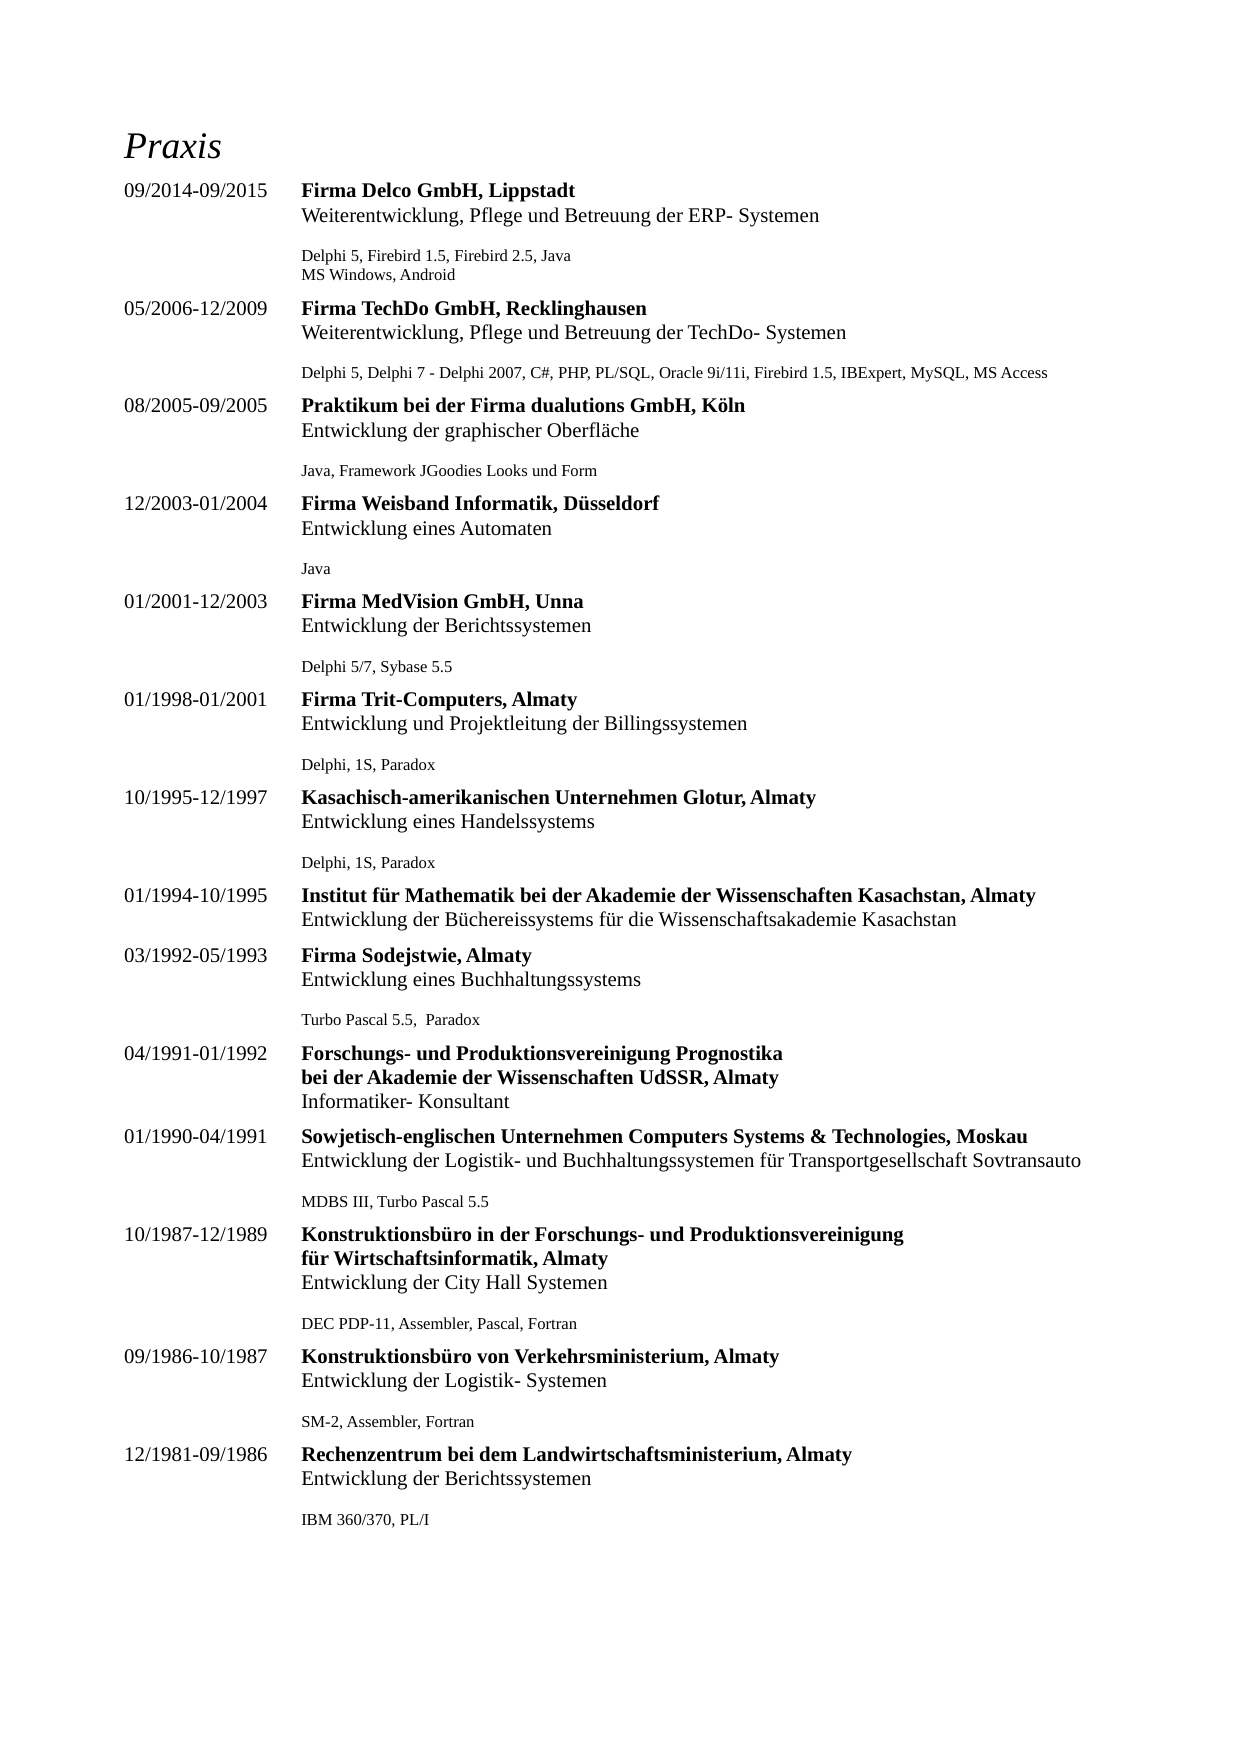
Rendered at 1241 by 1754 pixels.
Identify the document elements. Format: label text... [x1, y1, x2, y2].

table_cell 01/1994-10/1995 [118, 877, 295, 937]
table_cell Konstruktionsbüro in der Forschungs- und Produktionsvereinigung für Wirtschaftsinformatik, Almaty Entwicklung der City Hall Systemen DEC PDP-11, Assembler, Pascal, Fortran [295, 1216, 1122, 1338]
table_cell Firma TechDo GmbH, Recklinghausen Weiterentwicklung, Pflege und Betreuung der TechDo- Systemen Delphi 5, Delphi 7 - Delphi 2007, C#, PHP, PL/SQL, Oracle 9i/11i, Firebird 1.5, IBExpert, MySQL, MS Access [295, 290, 1122, 388]
table_cell Praxis [118, 118, 1122, 173]
table_cell Konstruktionsbüro von Verkehrsministerium, Almaty Entwicklung der Logistik- Systemen SM-2, Assembler, Fortran [295, 1338, 1122, 1436]
table_cell 01/1990-04/1991 [118, 1119, 295, 1216]
table_cell 10/1995-12/1997 [118, 779, 295, 877]
table_cell 12/2003-01/2004 [118, 486, 295, 583]
table_cell [118, 1534, 295, 1565]
table_cell 05/2006-12/2009 [118, 290, 295, 388]
table_cell 01/1998-01/2001 [118, 681, 295, 779]
table_cell 03/1992-05/1993 [118, 937, 295, 1035]
table_cell 04/1991-01/1992 [118, 1035, 295, 1118]
table_cell Forschungs- und Produktionsvereinigung Prognostika bei der Akademie der Wissenschaften UdSSR, Almaty Informatiker- Konsultant [295, 1035, 1122, 1118]
table_cell 09/2014-09/2015 [118, 173, 295, 290]
table_cell Firma Sodejstwie, Almaty Entwicklung eines Buchhaltungssystems Turbo Pascal 5.5, Paradox [295, 937, 1122, 1035]
table_cell [295, 1534, 1122, 1565]
table_cell 10/1987-12/1989 [118, 1216, 295, 1338]
table_cell Rechenzentrum bei dem Landwirtschaftsministerium, Almaty Entwicklung der Berichtssystemen IBM 360/370, PL/I [295, 1436, 1122, 1534]
table_cell [118, 1565, 295, 1595]
table_cell Firma Trit-Computers, Almaty Entwicklung und Projektleitung der Billingssystemen Delphi, 1S, Paradox [295, 681, 1122, 779]
table_cell Firma MedVision GmbH, Unna Entwicklung der Berichtssystemen Delphi 5/7, Sybase 5.5 [295, 584, 1122, 681]
table_cell Firma Delco GmbH, Lippstadt Weiterentwicklung, Pflege und Betreuung der ERP- Systemen Delphi 5, Firebird 1.5, Firebird 2.5, Java MS Windows, Android [295, 173, 1122, 290]
table_cell Institut für Mathematik bei der Akademie der Wissenschaften Kasachstan, Almaty Entwicklung der Büchereissystems für die Wissenschaftsakademie Kasachstan [295, 877, 1122, 937]
table_cell 12/1981-09/1986 [118, 1436, 295, 1534]
table_cell Praktikum bei der Firma dualutions GmbH, Köln Entwicklung der graphischer Oberfläche Java, Framework JGoodies Looks und Form [295, 388, 1122, 486]
table_cell 01/2001-12/2003 [118, 584, 295, 681]
table_cell 08/2005-09/2005 [118, 388, 295, 486]
table_cell Firma Weisband Informatik, Düsseldorf Entwicklung eines Automaten Java [295, 486, 1122, 583]
table_cell 09/1986-10/1987 [118, 1338, 295, 1436]
table_cell Sowjetisch-englischen Unternehmen Computers Systems & Technologies, Moskau Entwicklung der Logistik- und Buchhaltungssystemen für Transportgesellschaft Sovtransauto MDBS III, Turbo Pascal 5.5 [295, 1119, 1122, 1216]
table_cell Kasachisch-amerikanischen Unternehmen Glotur, Almaty Entwicklung eines Handelssystems Delphi, 1S, Paradox [295, 779, 1122, 877]
table_cell [295, 1565, 1122, 1595]
